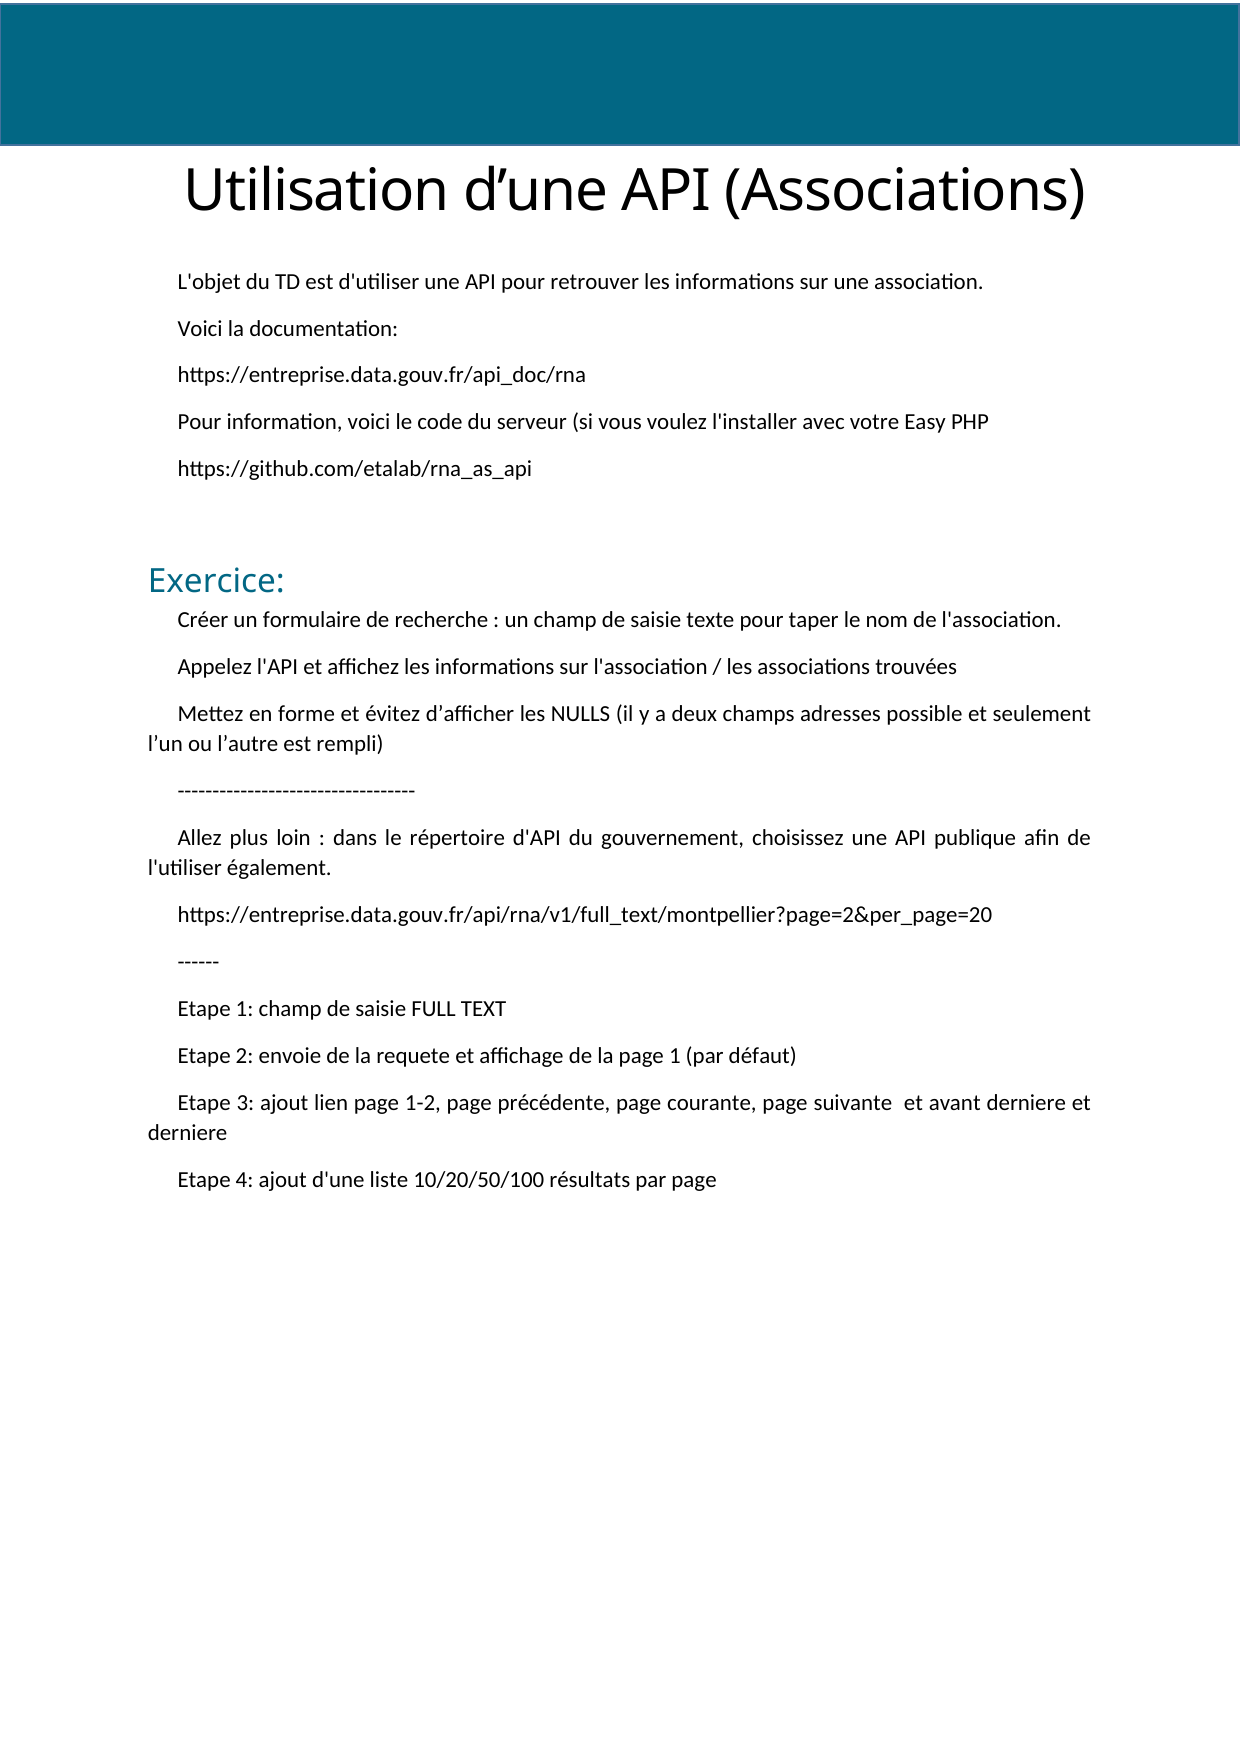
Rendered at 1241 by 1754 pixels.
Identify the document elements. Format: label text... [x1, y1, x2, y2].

text Mettez en forme et évitez d’afficher les NULLS (il y a deux champs adresses possible et seulement l’un ou l’autre est rempli) [148, 699, 1093, 757]
text L'objet du TD est d'utiliser une API pour retrouver les informations sur une association. [148, 267, 1093, 295]
text Créer un formulaire de recherche : un champ de saisie texte pour taper le nom de l'association. [148, 605, 1093, 633]
text https://github.com/etalab/rna_as_api [148, 454, 1093, 482]
title Utilisation d’une API (Associations) [148, 148, 1093, 227]
text Etape 3: ajout lien page 1-2, page précédente, page courante, page suivante et avant derniere et derniere [148, 1088, 1093, 1146]
text Etape 2: envoie de la requete et affichage de la page 1 (par défaut) [148, 1041, 1093, 1069]
text ---------------------------------- [148, 776, 1093, 804]
text Voici la documentation: [148, 314, 1093, 342]
text Allez plus loin : dans le répertoire d'API du gouvernement, choisissez une API publique afin de l'utiliser également. [148, 823, 1093, 881]
subtitle Exercice: [148, 556, 1093, 602]
text https://entreprise.data.gouv.fr/api/rna/v1/full_text/montpellier?page=2&per_page=20 [148, 900, 1093, 928]
text Etape 1: champ de saisie FULL TEXT [148, 994, 1093, 1022]
text Pour information, voici le code du serveur (si vous voulez l'installer avec votre Easy PHP [148, 407, 1093, 435]
text Appelez l'API et affichez les informations sur l'association / les associations trouvées [148, 652, 1093, 680]
text https://entreprise.data.gouv.fr/api_doc/rna [148, 361, 1093, 388]
text ------ [148, 947, 1093, 975]
text Etape 4: ajout d'une liste 10/20/50/100 résultats par page [148, 1165, 1093, 1193]
